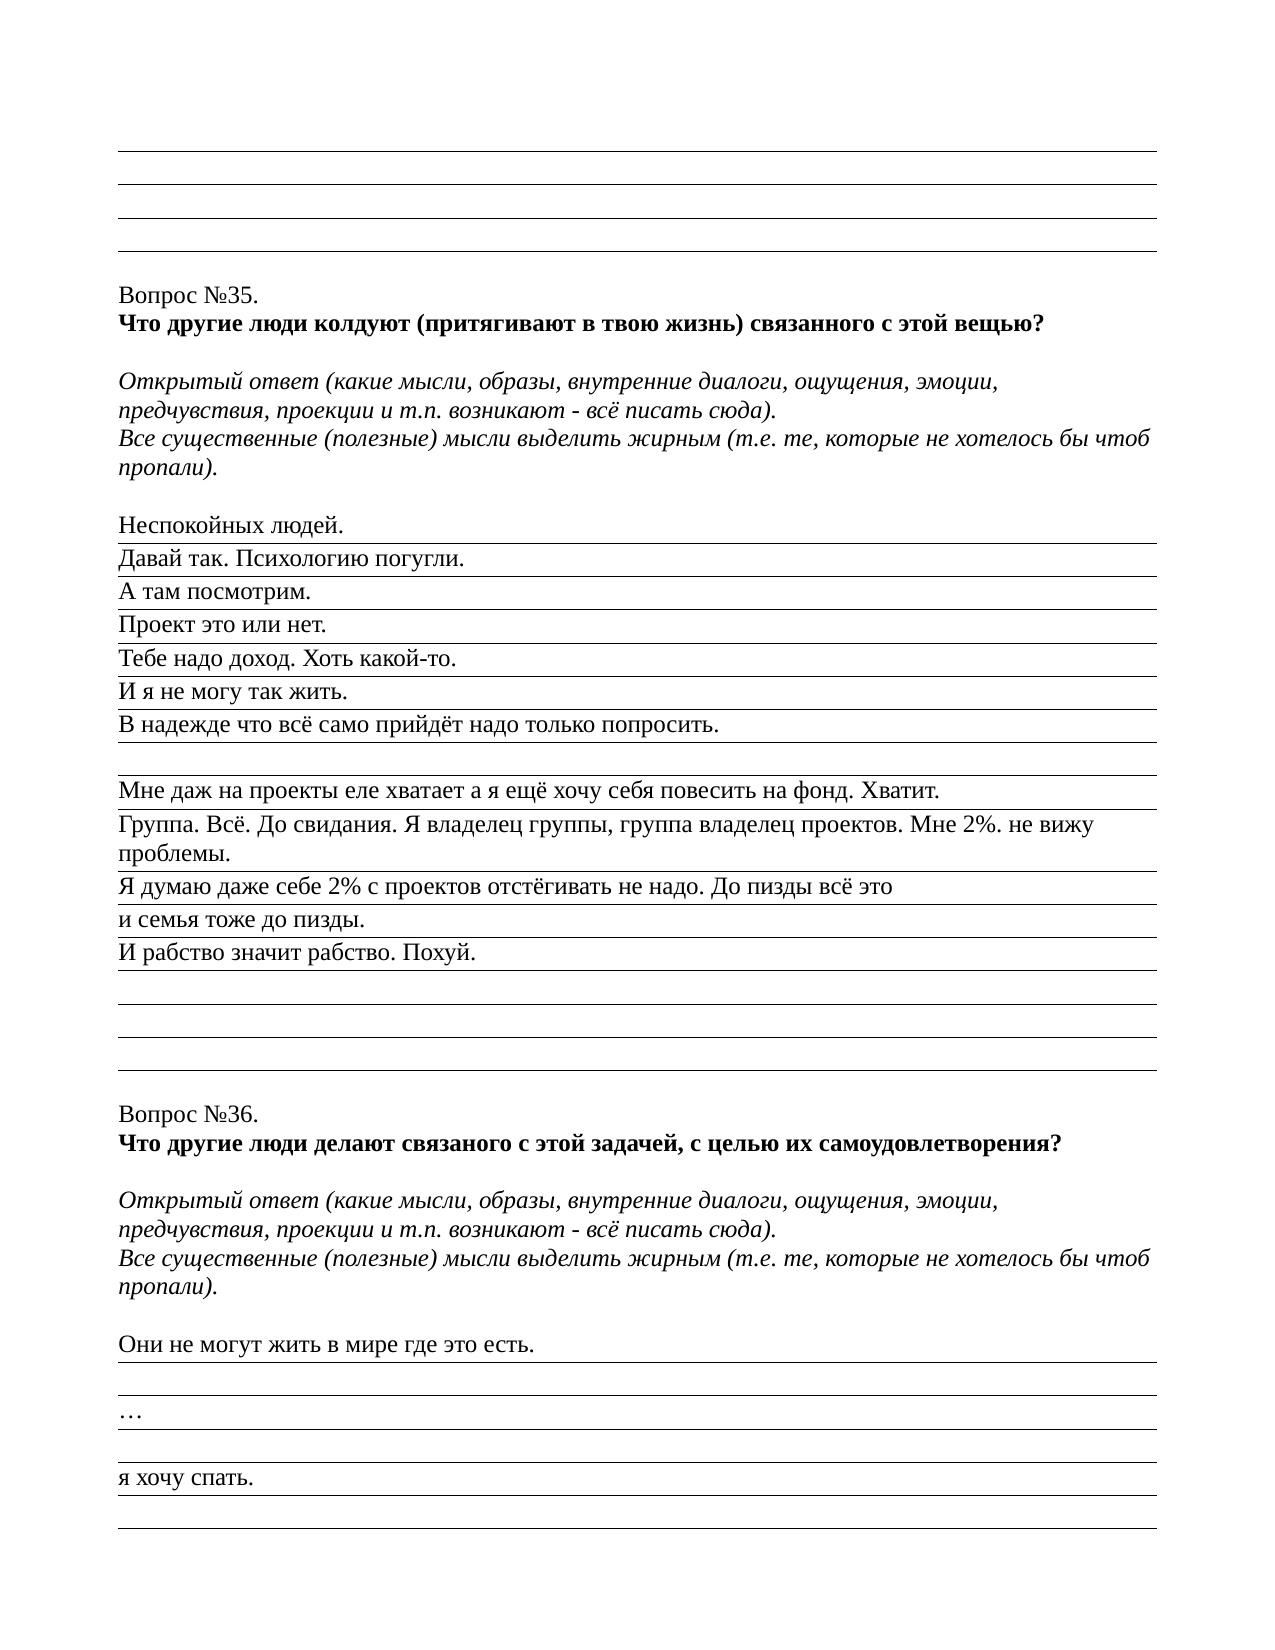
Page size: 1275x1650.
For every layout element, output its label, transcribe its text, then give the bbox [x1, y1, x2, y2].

text и семья тоже до пизды. [118, 905, 1157, 937]
text Открытый ответ (какие мысли, образы, внутренние диалоги, ощущения, эмоции, предчувствия, проекции и т.п. возникают - всё писать сюда). [118, 366, 1157, 423]
text Открытый ответ (какие мысли, образы, внутренние диалоги, ощущения, эмоции, предчувствия, проекции и т.п. возникают - всё писать сюда). [118, 1185, 1157, 1243]
text Они не могут жить в мире где это есть. [118, 1329, 1157, 1362]
text Мне даж на проекты еле хватает а я ещё хочу себя повесить на фонд. Хватит. [118, 776, 1157, 809]
text Все существенные (полезные) мысли выделить жирным (т.е. те, которые не хотелось бы чтоб пропали). [118, 1243, 1157, 1300]
text В надежде что всё само прийдёт надо только попросить. [118, 710, 1157, 742]
text Вопрос №36. [118, 1099, 1157, 1128]
text Я думаю даже себе 2% с проектов отстёгивать не надо. До пизды всё это [118, 872, 1157, 904]
text Группа. Всё. До свидания. Я владелец группы, группа владелец проектов. Мне 2%. не вижу проблемы. [118, 810, 1157, 871]
text И рабство значит рабство. Похуй. [118, 938, 1157, 970]
text Тебе надо доход. Хоть какой-то. [118, 644, 1157, 676]
text И я не могу так жить. [118, 677, 1157, 709]
text Давай так. Психологию погугли. [118, 544, 1157, 576]
text Вопрос №35. [118, 280, 1157, 308]
text Что другие люди делают связаного с этой задачей, с целью их самоудовлетворения? [118, 1128, 1157, 1156]
text Все существенные (полезные) мысли выделить жирным (т.е. те, которые не хотелось бы чтоб пропали). [118, 423, 1157, 481]
text … [118, 1396, 1157, 1429]
text Что другие люди колдуют (притягивают в твою жизнь) связанного с этой вещью? [118, 308, 1157, 337]
text Проект это или нет. [118, 610, 1157, 643]
text А там посмотрим. [118, 577, 1157, 609]
text я хочу спать. [118, 1463, 1157, 1495]
text Неспокойных людей. [118, 510, 1157, 543]
